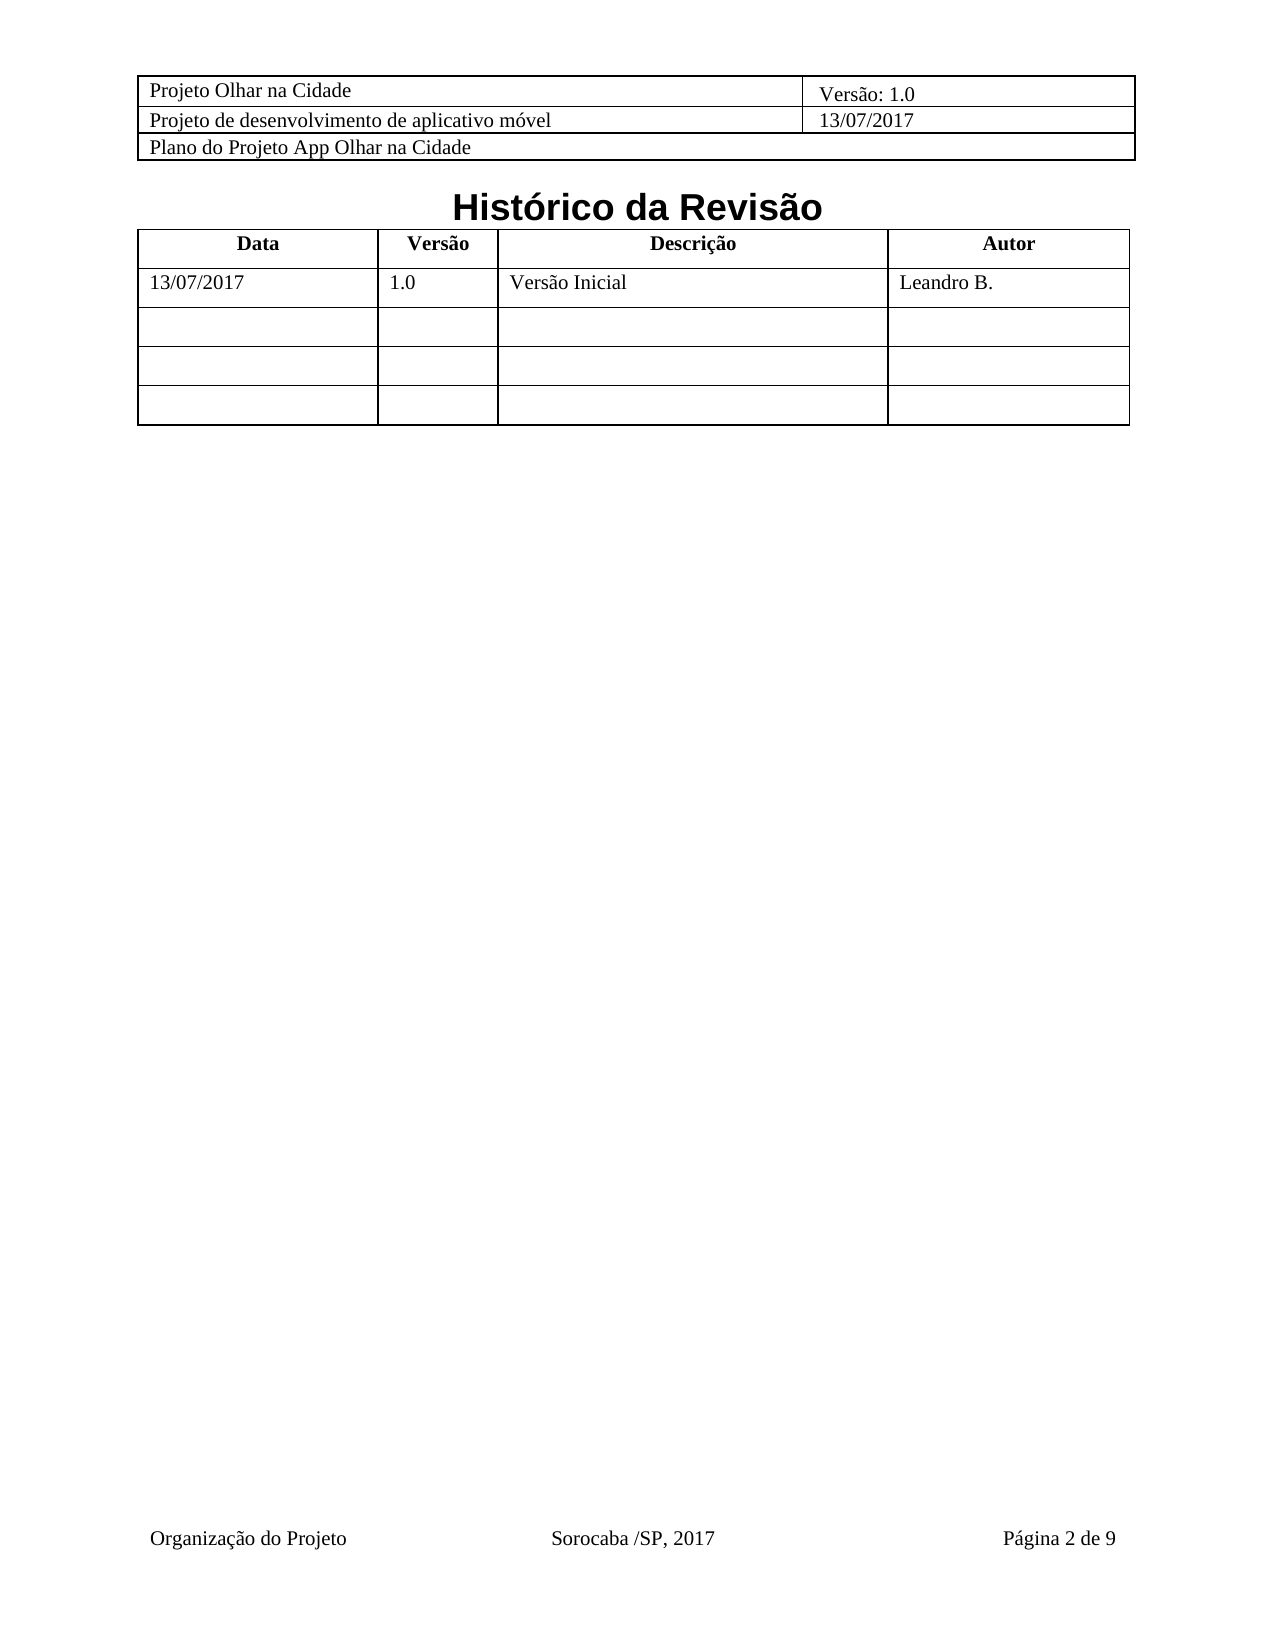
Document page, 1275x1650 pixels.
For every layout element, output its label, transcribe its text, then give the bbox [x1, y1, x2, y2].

table_cell Leandro B. [889, 269, 1129, 307]
subtitle Histórico da Revisão [150, 185, 1125, 228]
table_cell [499, 308, 887, 346]
table_cell [889, 308, 1129, 346]
table_header Data [139, 230, 377, 268]
table_cell 13/07/2017 [139, 269, 377, 307]
table_cell [889, 347, 1129, 385]
table_cell [379, 386, 497, 424]
table_header Autor [889, 230, 1129, 268]
table_cell [139, 386, 377, 424]
table_header Descrição [499, 230, 887, 268]
table_cell [499, 386, 887, 424]
table_header Versão [379, 230, 497, 268]
table_cell [499, 347, 887, 385]
table_cell [379, 308, 497, 346]
table_cell 1.0 [379, 269, 497, 307]
table_cell Versão Inicial [499, 269, 887, 307]
table_cell [139, 347, 377, 385]
table_cell [889, 386, 1129, 424]
table_cell [139, 308, 377, 346]
table_cell [379, 347, 497, 385]
